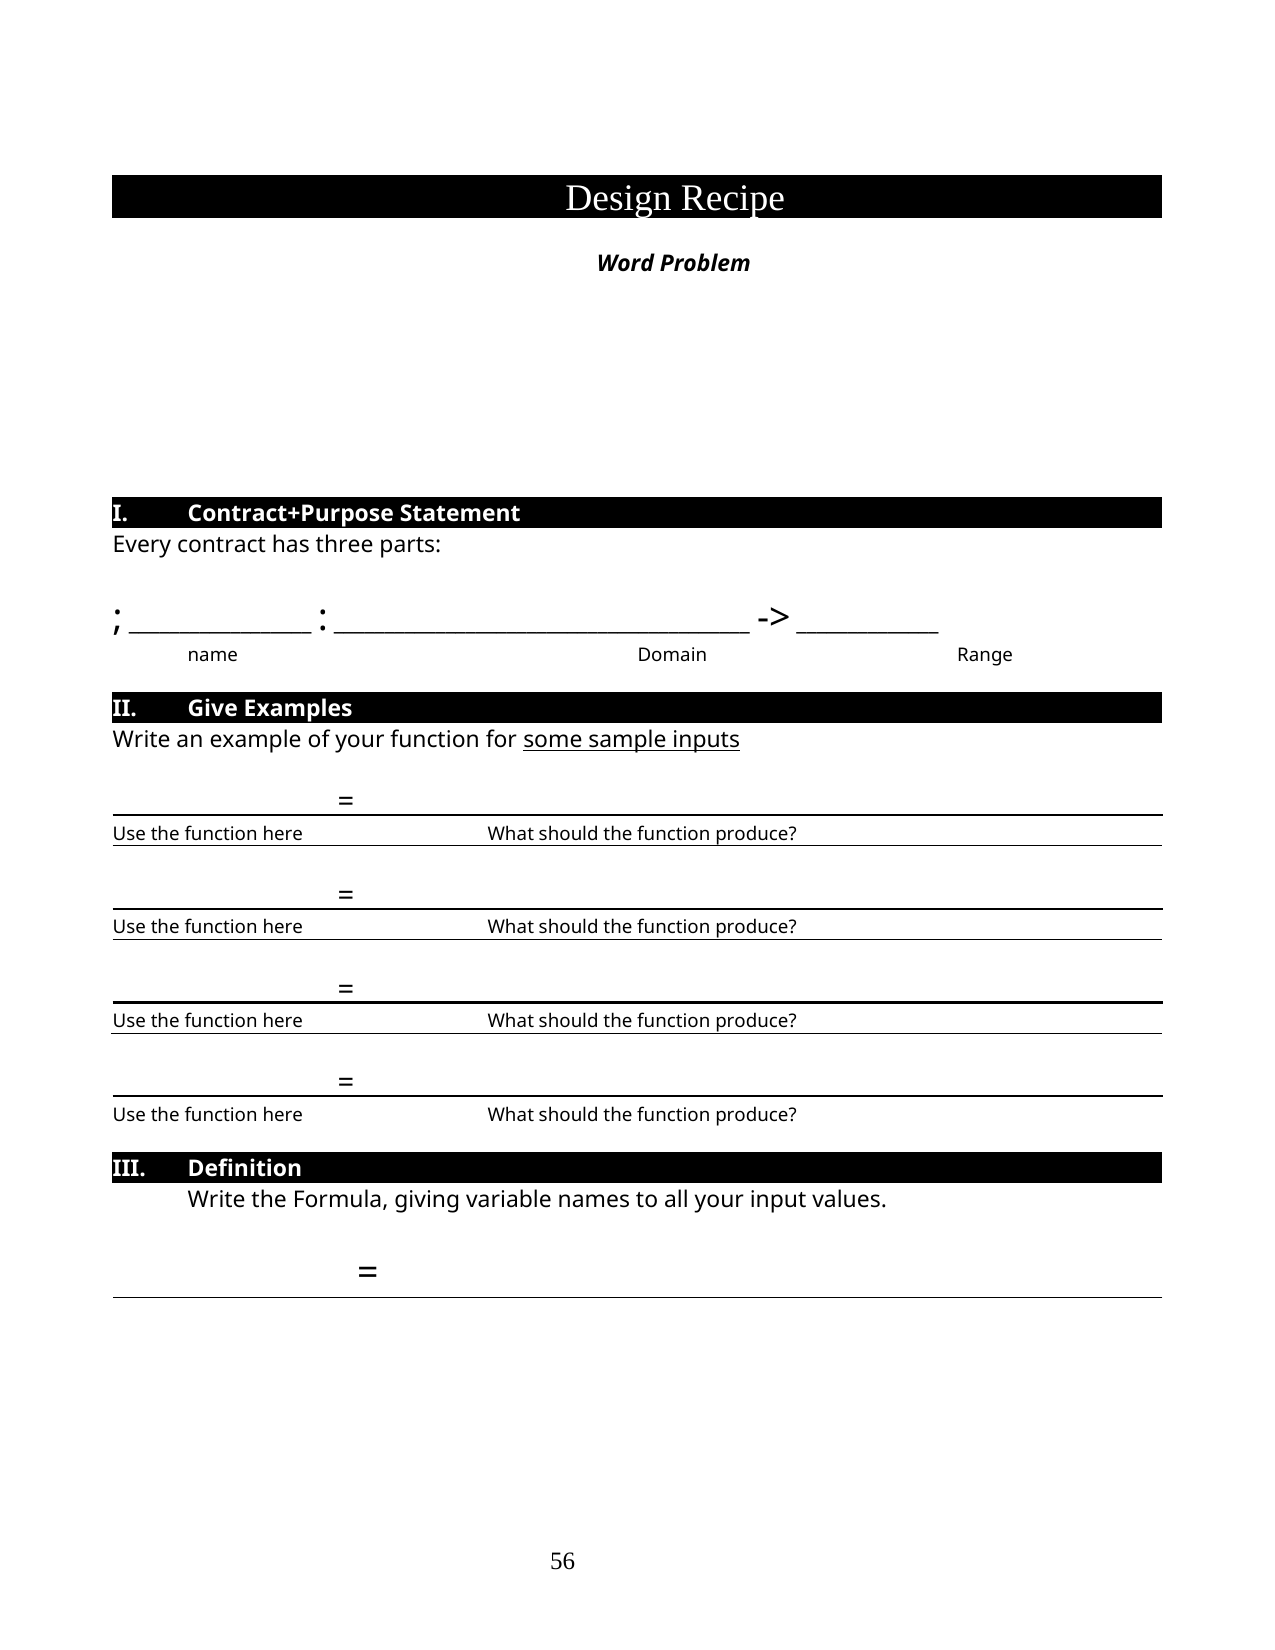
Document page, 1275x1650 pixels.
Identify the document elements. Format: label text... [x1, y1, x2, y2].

text ; __________________ : _________________________________________ -> ______________ [112, 591, 1162, 642]
text = [112, 1062, 1162, 1095]
subtitle Contract+Purpose Statement [112, 497, 1162, 528]
text Use the function here What should the function produce? [112, 1008, 1162, 1033]
subtitle Design Recipe [112, 175, 1162, 218]
subtitle Definition [112, 1152, 1162, 1183]
text = [112, 780, 1162, 814]
text Every contract has three parts: [112, 528, 1162, 559]
text = [112, 1246, 1162, 1297]
text = [112, 968, 1162, 1001]
subtitle Give Examples [112, 692, 1162, 723]
text Use the function here What should the function produce? [112, 1101, 1162, 1127]
text [112, 909, 1162, 914]
text name Domain Range [112, 642, 1162, 667]
text Word Problem [187, 247, 1162, 278]
text Use the function here What should the function produce? [112, 914, 1162, 939]
text [112, 815, 1162, 820]
text Use the function here What should the function produce? [112, 820, 1162, 845]
text [112, 1002, 1162, 1008]
text = [112, 874, 1162, 908]
list Write the Formula, giving variable names to all your input values. [150, 1183, 1162, 1214]
text [112, 1096, 1162, 1101]
text Write an example of your function for some sample inputs [112, 723, 1162, 755]
